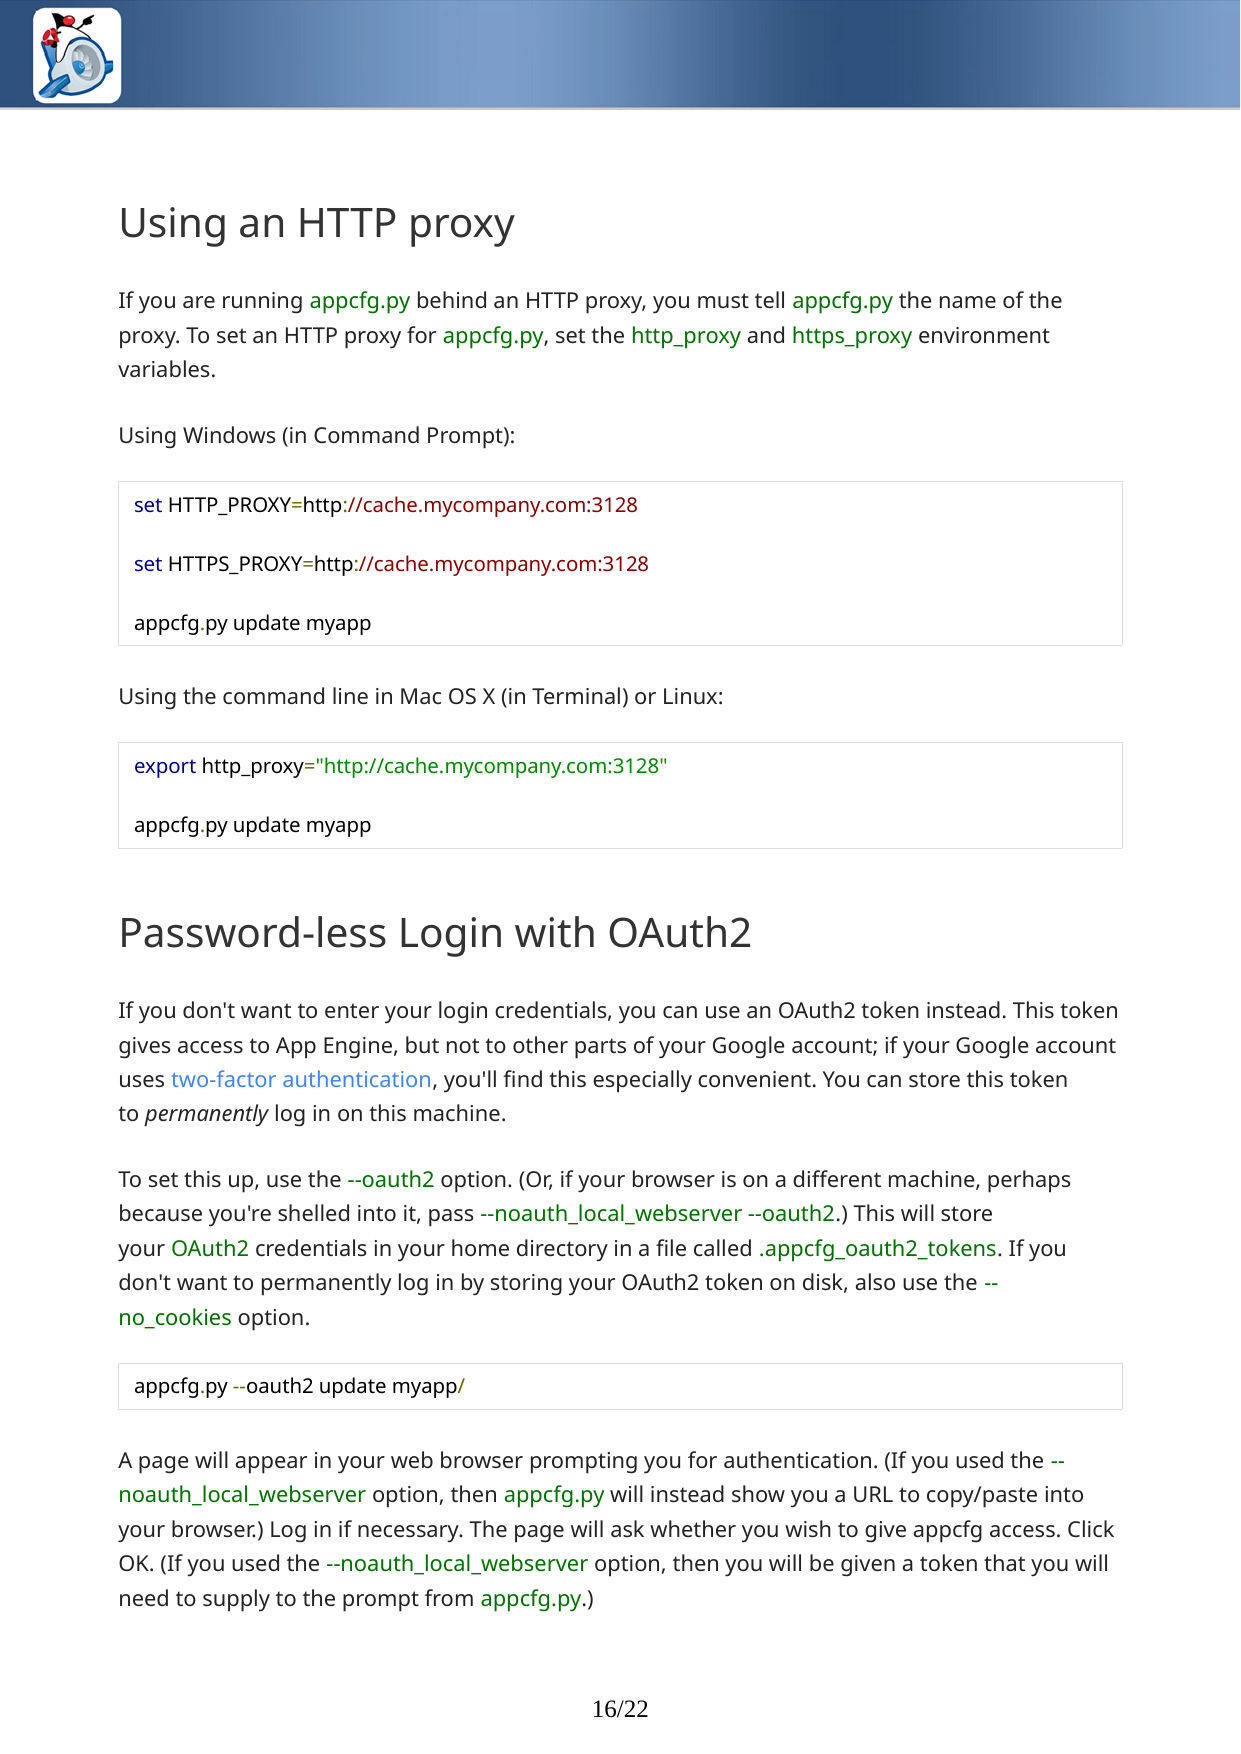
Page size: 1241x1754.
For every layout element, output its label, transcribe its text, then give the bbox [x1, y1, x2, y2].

picture [0, 0, 1241, 110]
text set HTTPS_PROXY=http://cache.mycompany.com:3128 [119, 540, 1122, 577]
text Using Windows (in Command Prompt): [118, 415, 1122, 449]
text set HTTP_PROXY=http://cache.mycompany.com:3128 [119, 482, 1122, 518]
subtitle Using an HTTP proxy [118, 194, 1122, 249]
text If you are running appcfg.py behind an HTTP proxy, you must tell appcfg.py the name of the proxy. To set an HTTP proxy for appcfg.py, set the http_proxy and https_proxy environment variables. [118, 281, 1122, 384]
text A page will appear in your web browser prompting you for authentication. (If you used the --noauth_local_webserver option, then appcfg.py will instead show you a URL to copy/paste into your browser.) Log in if necessary. The page will ask whether you wish to give appcfg access. Click OK. (If you used the --noauth_local_webserver option, then you will be given a token that you will need to supply to the prompt from appcfg.py.) [118, 1440, 1122, 1612]
text export http_proxy="http://cache.mycompany.com:3128" [119, 743, 1122, 779]
text If you don't want to enter your login credentials, you can use an OAuth2 token instead. This token gives access to App Engine, but not to other parts of your Google account; if your Google account uses two-factor authentication, you'll find this especially convenient. You can store this token to permanently log in on this machine. [118, 991, 1122, 1128]
subtitle Password-less Login with OAuth2 [118, 904, 1122, 959]
text Using the command line in Mac OS X (in Terminal) or Linux: [118, 677, 1122, 711]
text appcfg.py --oauth2 update myapp/ [119, 1364, 1122, 1409]
text To set this up, use the --oauth2 option. (Or, if your browser is on a different machine, perhaps because you're shelled into it, pass --noauth_local_webserver --oauth2.) This will store your OAuth2 credentials in your home directory in a file called .appcfg_oauth2_tokens. If you don't want to permanently log in by storing your OAuth2 token on disk, also use the --no_cookies option. [118, 1159, 1122, 1331]
text appcfg.py update myapp [119, 599, 1122, 645]
text appcfg.py update myapp [119, 801, 1122, 848]
